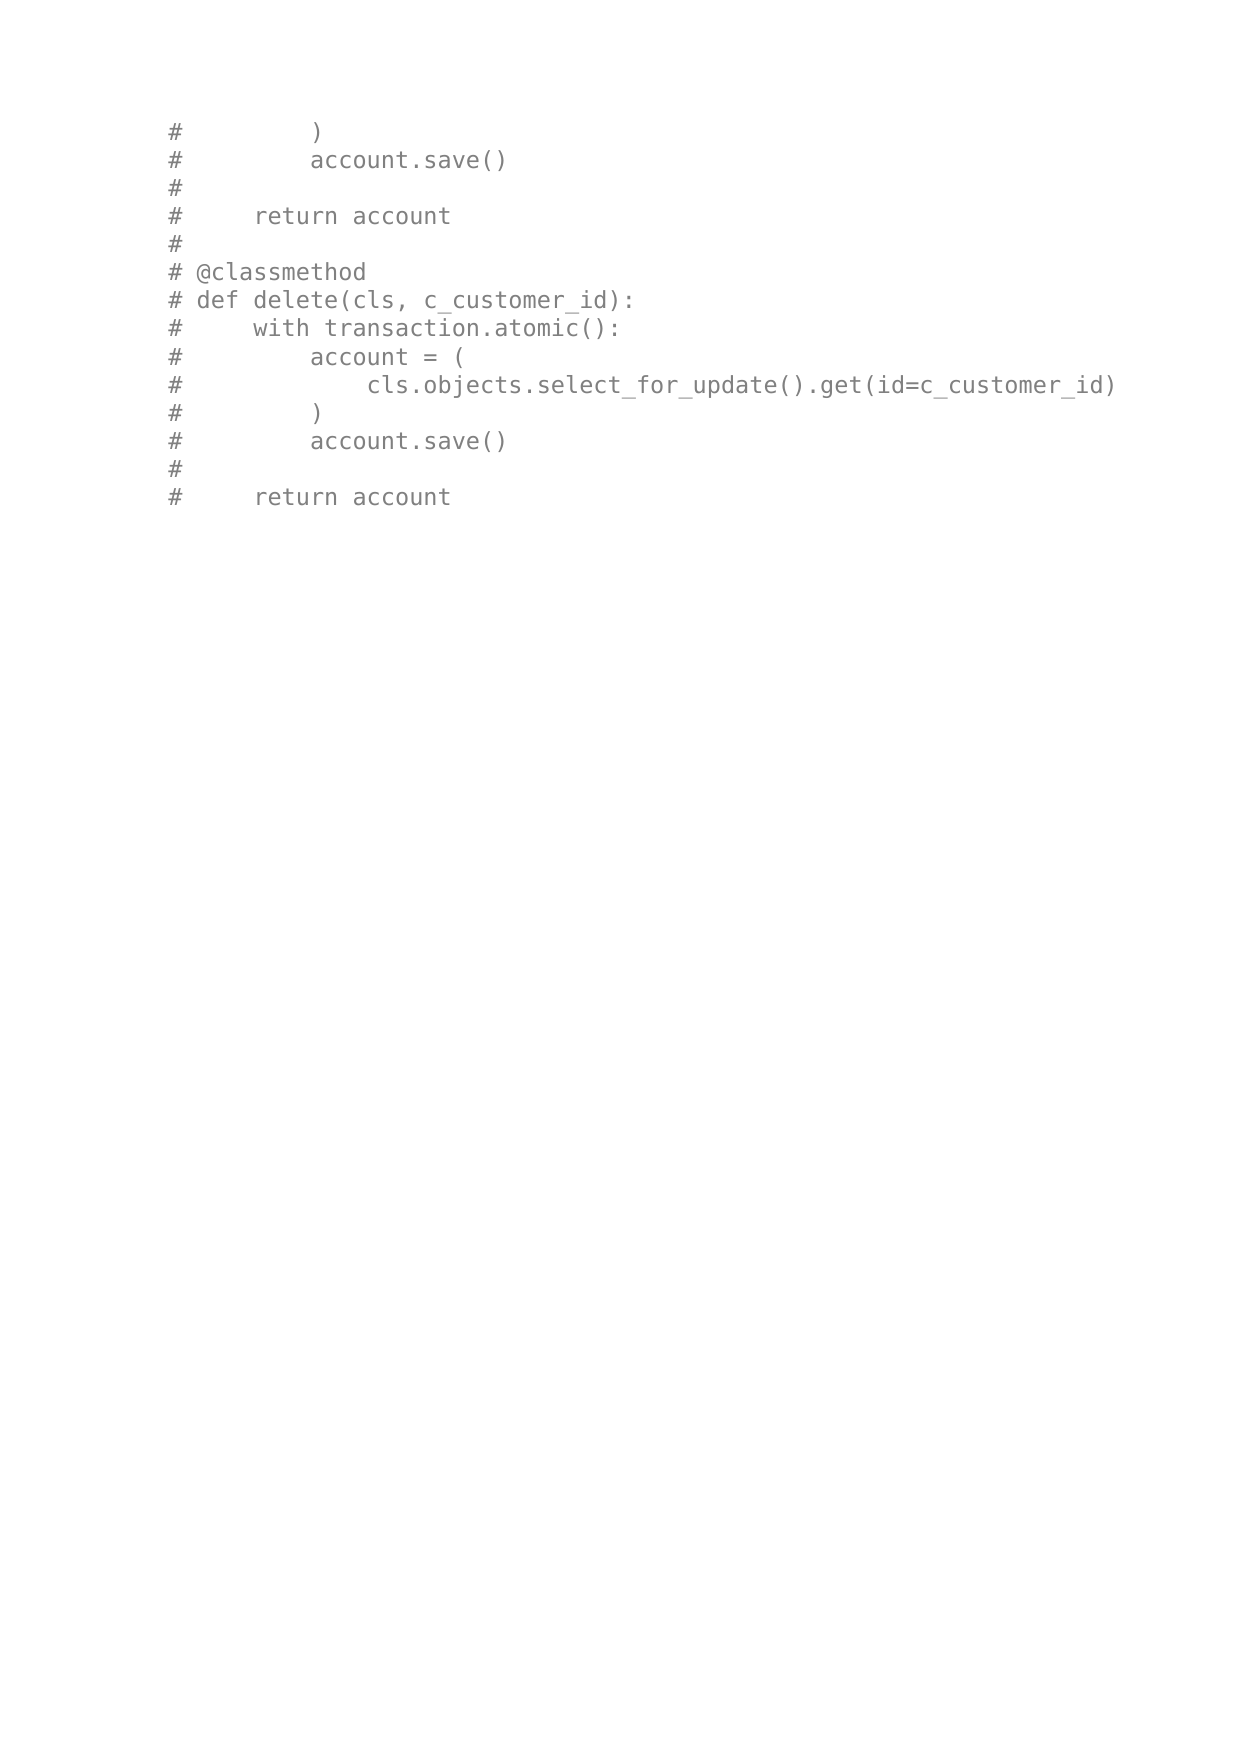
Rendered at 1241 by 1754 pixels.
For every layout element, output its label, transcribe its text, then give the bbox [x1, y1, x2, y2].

text # account.save() [118, 146, 1122, 174]
text # [118, 231, 1122, 259]
text # [118, 456, 1122, 484]
text # ) [118, 118, 1122, 146]
text # account.save() [118, 427, 1122, 456]
text # return account [118, 202, 1122, 231]
text # cls.objects.select_for_update().get(id=c_customer_id) [118, 371, 1122, 399]
text # @classmethod [118, 259, 1122, 287]
text # def delete(cls, c_customer_id): [118, 287, 1122, 315]
text # [118, 174, 1122, 202]
text # with transaction.atomic(): [118, 315, 1122, 343]
text # account = ( [118, 343, 1122, 371]
text # return account [118, 484, 1122, 512]
text # ) [118, 399, 1122, 427]
